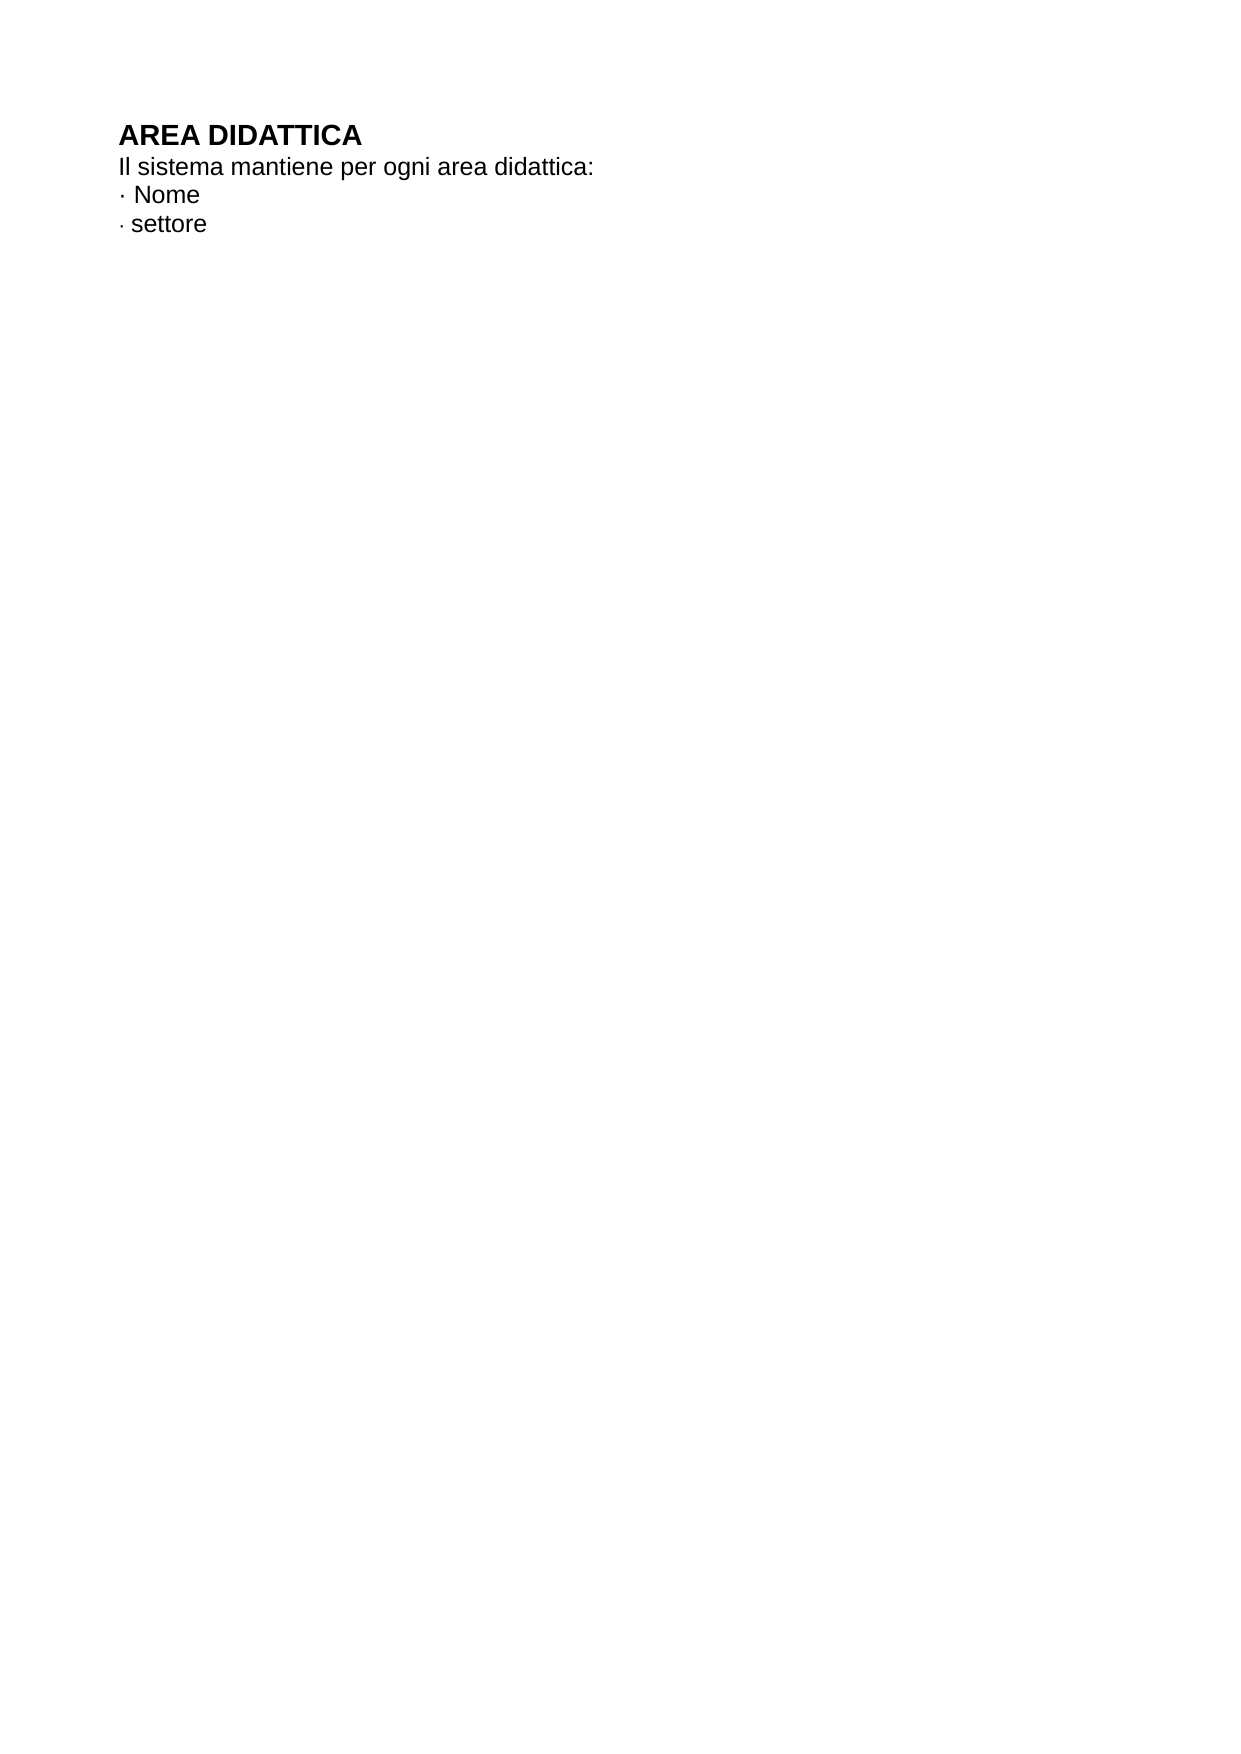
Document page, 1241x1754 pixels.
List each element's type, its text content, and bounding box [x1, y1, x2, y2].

text AREA DIDATTICA [118, 118, 1122, 152]
text · settore [118, 209, 1122, 238]
text Il sistema mantiene per ogni area didattica: [118, 152, 1122, 180]
text · Nome [118, 180, 1122, 209]
